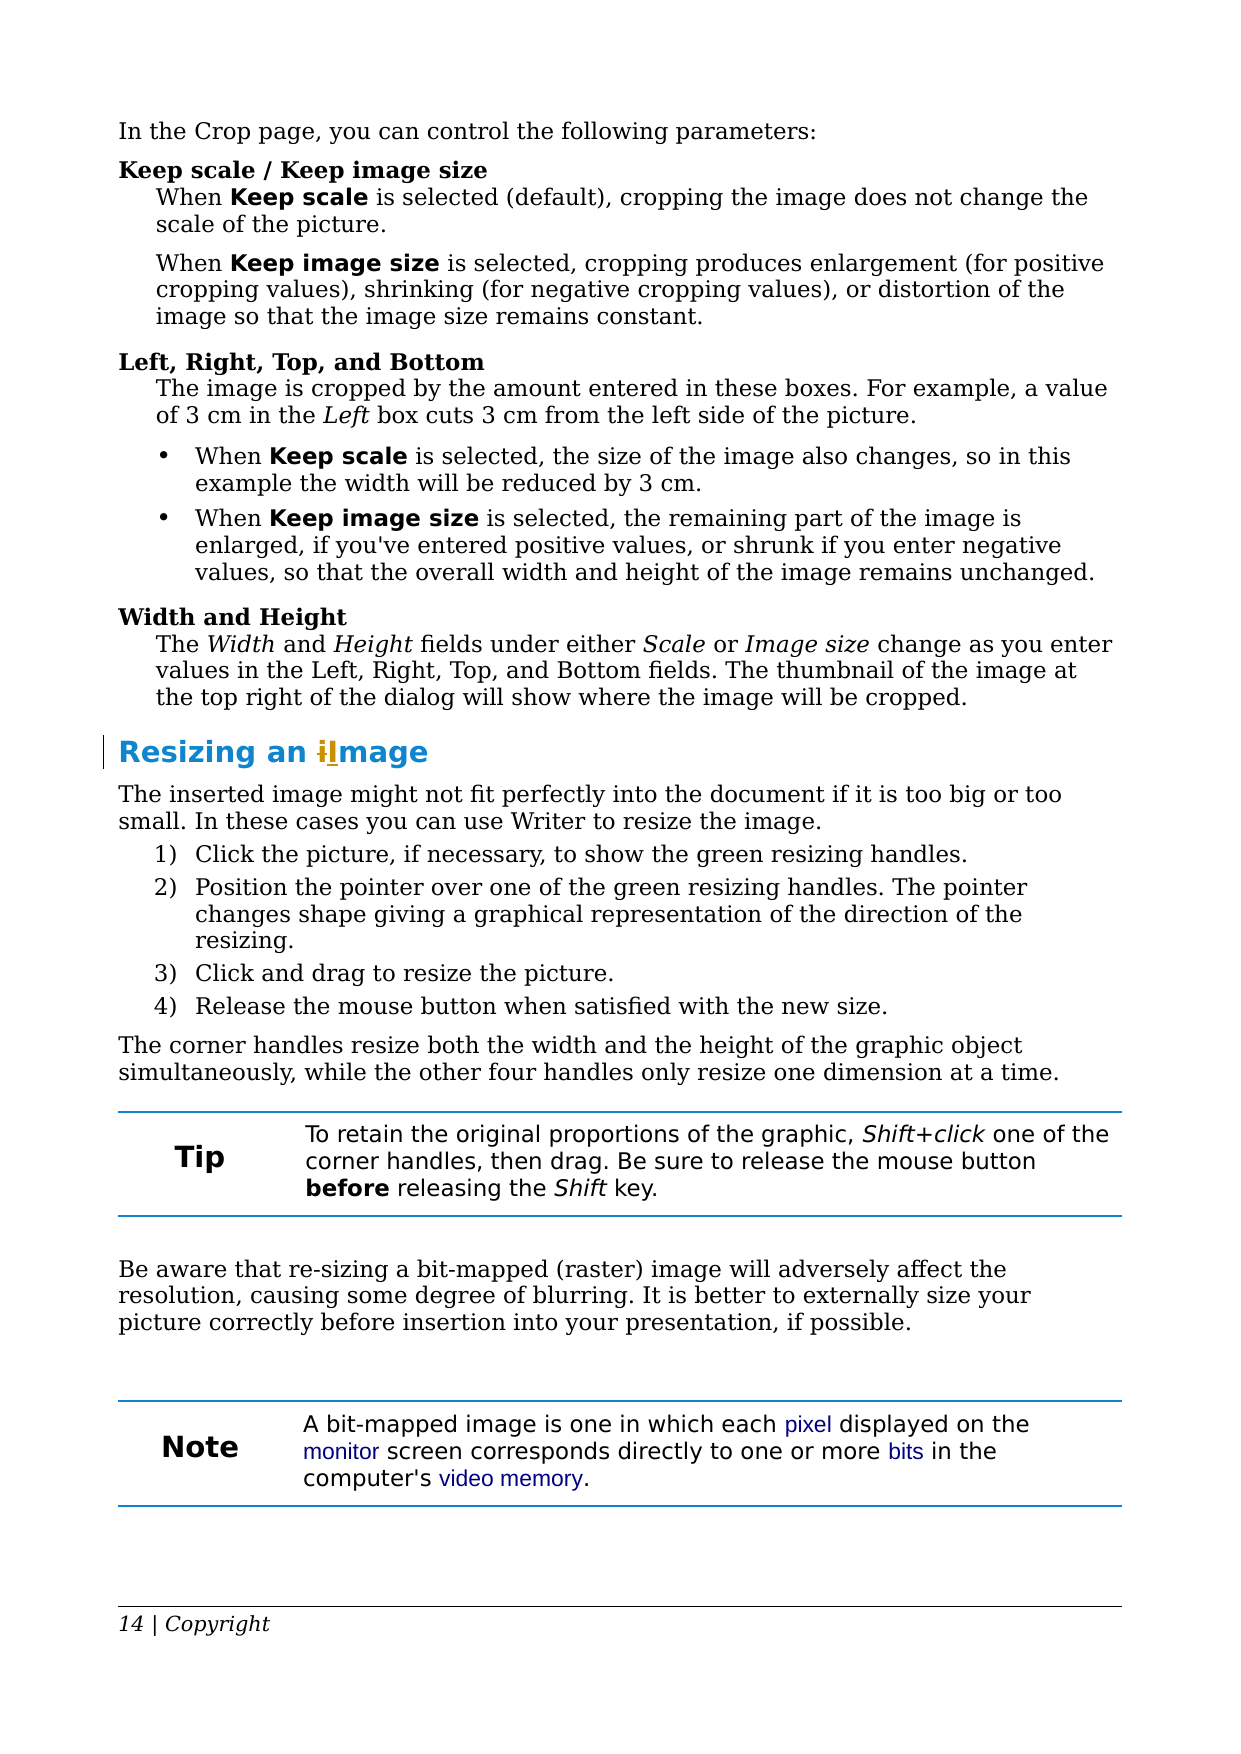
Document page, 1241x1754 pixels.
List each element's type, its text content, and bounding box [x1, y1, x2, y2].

list When Keep image size is selected, the remaining part of the image is enlarged, if you've entered positive values, or shrunk if you enter negative values, so that the overall width and height of the image remains unchanged. [156, 503, 1122, 586]
text When Keep image size is selected, cropping produces enlargement (for positive cropping values), shrinking (for negative cropping values), or distortion of the image so that the image size remains constant. [156, 250, 1122, 330]
text Keep scale / Keep image size [118, 157, 1122, 184]
table_header Tip [118, 1113, 281, 1215]
table_header Note [118, 1402, 281, 1504]
text Left, Right, Top, and Bottom [118, 348, 1122, 375]
list Click and drag to resize the picture. [177, 960, 1122, 987]
text The corner handles resize both the width and the height of the graphic object simultaneously, while the other four handles only resize one dimension at a time. [118, 1032, 1122, 1086]
list Click the picture, if necessary, to show the green resizing handles. [177, 841, 1122, 868]
text Be aware that re-sizing a bit-mapped (raster) image will adversely affect the resolution, causing some degree of blurring. It is better to externally size your picture correctly before insertion into your presentation, if possible. [118, 1256, 1122, 1336]
text The image is cropped by the amount entered in these boxes. For example, a value of 3 cm in the Left box cuts 3 cm from the left side of the picture. [156, 375, 1122, 428]
text The Width and Height fields under either Scale or Image size change as you enter values in the Left, Right, Top, and Bottom fields. The thumbnail of the image at the top right of the dialog will show where the image will be cropped. [156, 631, 1122, 711]
list The inserted image might not fit perfectly into the document if it is too big or too small. In these cases you can use Writer to resize the image. [118, 781, 1122, 835]
text Width and Height [118, 604, 1122, 631]
table_header A bit-mapped image is one in which each pixel displayed on the monitor screen corresponds directly to one or more bits in the computer's video memory. [281, 1402, 1122, 1504]
subtitle Resizing an Image [118, 735, 1122, 769]
table_header To retain the original proportions of the graphic, Shift+click one of the corner handles, then drag. Be sure to release the mouse button before releasing the Shift key. [281, 1113, 1122, 1215]
text When Keep scale is selected (default), cropping the image does not change the scale of the picture. [156, 184, 1122, 237]
list Release the mouse button when satisfied with the new size. [177, 993, 1122, 1020]
list When Keep scale is selected, the size of the image also changes, so in this example the width will be reduced by 3 cm. [156, 441, 1122, 497]
list Position the pointer over one of the green resizing handles. The pointer changes shape giving a graphical representation of the direction of the resizing. [177, 874, 1122, 954]
list In the Crop page, you can control the following parameters: [118, 118, 1122, 145]
